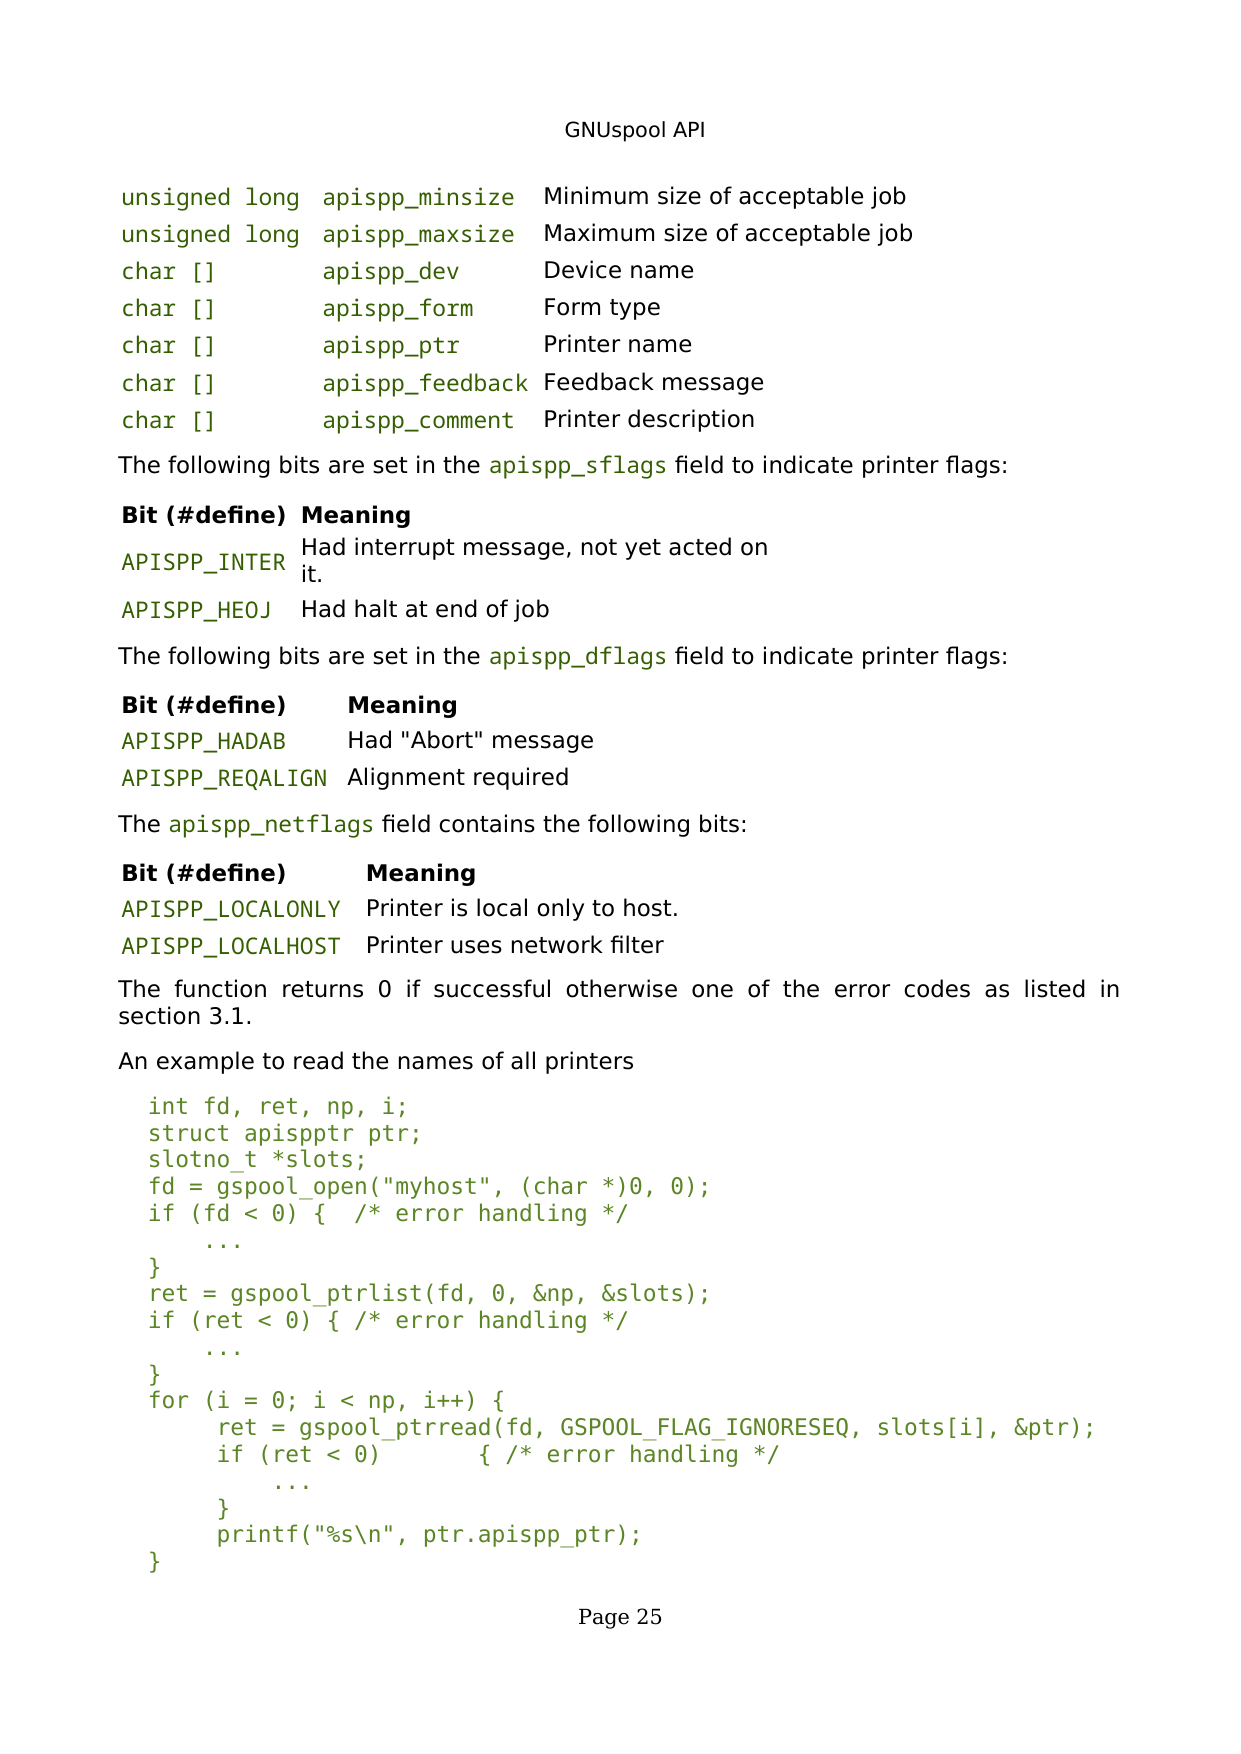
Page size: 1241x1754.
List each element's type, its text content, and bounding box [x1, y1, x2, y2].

text } [148, 1254, 1122, 1281]
text int fd, ret, np, i; [148, 1093, 1122, 1120]
table_cell unsigned long [118, 178, 319, 215]
text ret = gspool_ptrlist(fd, 0, &np, &slots); [148, 1281, 1122, 1307]
table_cell char [] [118, 252, 319, 289]
text ... [148, 1334, 1122, 1361]
table_cell Maximum size of acceptable job [540, 215, 955, 252]
table_cell APISPP_REQALIGN [118, 759, 344, 796]
text An example to read the names of all printers [118, 1048, 1122, 1075]
table_header Meaning [363, 858, 689, 890]
table_cell APISPP_HADAB [118, 722, 344, 759]
table_cell Printer description [540, 401, 955, 438]
text if (ret < 0) { /* error handling */ [148, 1441, 1122, 1468]
table_cell apispp_ptr [319, 326, 540, 363]
table_header Meaning [344, 690, 609, 722]
table_cell Device name [540, 252, 955, 289]
text ... [148, 1227, 1122, 1254]
table_cell Had "Abort" message [344, 722, 609, 759]
table_cell Alignment required [344, 759, 609, 796]
text printf("%s\n", ptr.apispp_ptr); [148, 1521, 1122, 1548]
table_cell unsigned long [118, 215, 319, 252]
table_cell Printer name [540, 326, 955, 363]
text fd = gspool_open("myhost", (char *)0, 0); [148, 1173, 1122, 1200]
table_cell char [] [118, 401, 319, 438]
table_cell Feedback message [540, 364, 955, 401]
table_cell APISPP_LOCALONLY [118, 890, 363, 927]
table_cell Had halt at end of job [298, 591, 802, 628]
table_cell char [] [118, 289, 319, 326]
text The following bits are set in the apispp_dflags field to indicate printer flags: [118, 640, 1122, 671]
table_cell apispp_dev [319, 252, 540, 289]
text slotno_t *slots; [148, 1147, 1122, 1173]
table_cell apispp_form [319, 289, 540, 326]
table_cell apispp_minsize [319, 178, 540, 215]
table_cell Minimum size of acceptable job [540, 178, 955, 215]
text The function returns 0 if successful otherwise one of the error codes as listed in section 3.1. [118, 976, 1122, 1030]
table_cell apispp_comment [319, 401, 540, 438]
table_cell Form type [540, 289, 955, 326]
table_header Bit (#define) [118, 858, 363, 890]
table_cell APISPP_INTER [118, 532, 298, 591]
text } [148, 1495, 1122, 1521]
text } [148, 1361, 1122, 1388]
text ret = gspool_ptrread(fd, GSPOOL_FLAG_IGNORESEQ, slots[i], &ptr); [148, 1414, 1122, 1441]
table_cell Printer uses network filter [363, 927, 689, 964]
text The following bits are set in the apispp_sflags field to indicate printer flags: [118, 449, 1122, 481]
text } [148, 1548, 1122, 1575]
table_cell Had interrupt message, not yet acted on it. [298, 532, 802, 591]
table_cell char [] [118, 364, 319, 401]
table_header Bit (#define) [118, 499, 298, 532]
table_header Meaning [298, 499, 802, 532]
text if (ret < 0) { /* error handling */ [148, 1307, 1122, 1334]
table_cell apispp_feedback [319, 364, 540, 401]
text The apispp_netflags field contains the following bits: [118, 808, 1122, 839]
table_cell char [] [118, 326, 319, 363]
table_cell APISPP_LOCALHOST [118, 927, 363, 964]
text struct apispptr ptr; [148, 1120, 1122, 1147]
table_cell Printer is local only to host. [363, 890, 689, 927]
text for (i = 0; i < np, i++) { [148, 1388, 1122, 1414]
text ... [148, 1468, 1122, 1495]
table_header Bit (#define) [118, 690, 344, 722]
table_cell APISPP_HEOJ [118, 591, 298, 628]
text if (fd < 0) { /* error handling */ [148, 1200, 1122, 1227]
table_cell apispp_maxsize [319, 215, 540, 252]
